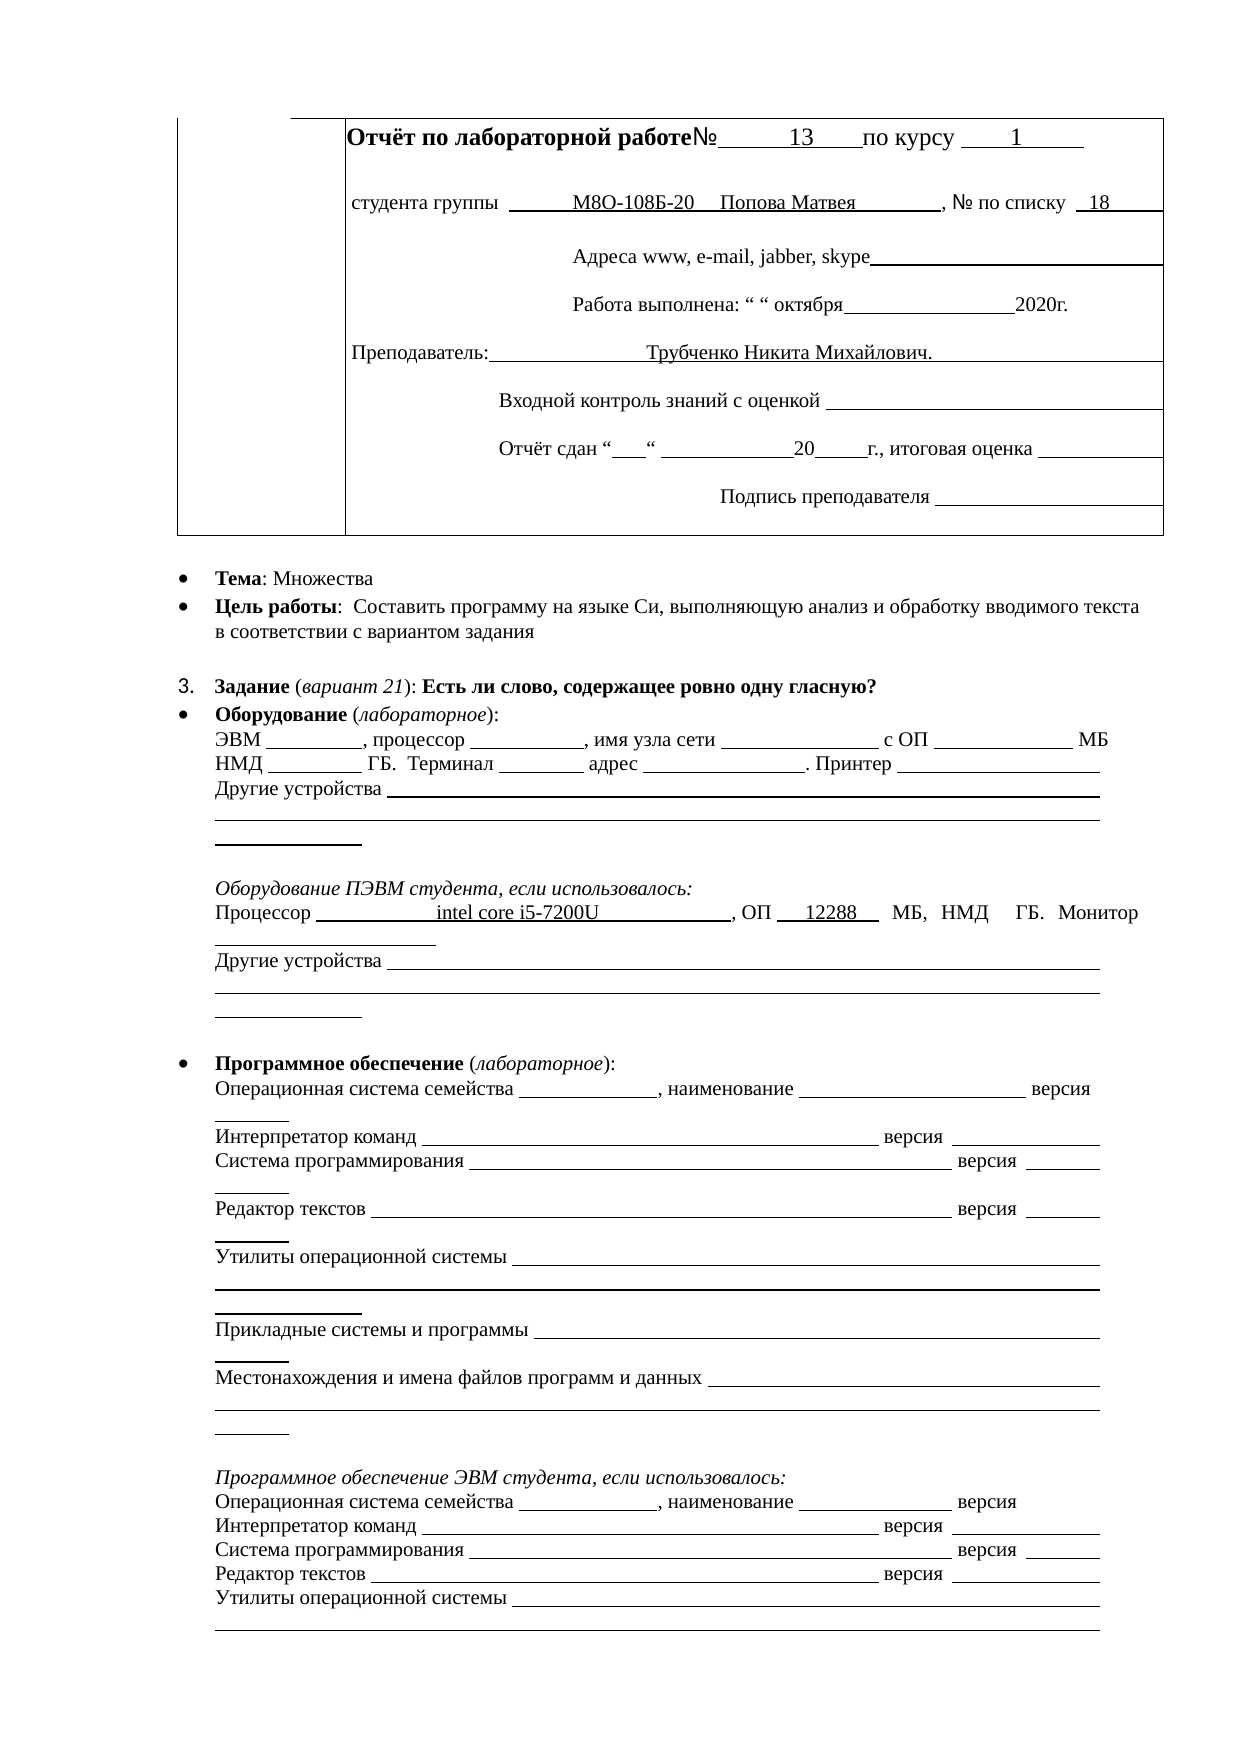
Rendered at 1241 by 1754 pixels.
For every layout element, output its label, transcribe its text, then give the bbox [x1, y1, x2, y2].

table_header Отчёт по лабораторной работе№ 13 по курсу 1 ­ студента группы М8О-108Б-20 Попова Матвея , № по списку 18 Адреса www, e-mail, jabber, skype Работа выполнена: “ “ октября 2020г. Преподаватель: Трубченко Никита Михайлович. Входной контроль знаний с оценкой Отчёт сдан “ “ 20 г., итоговая оценка Подпись преподавателя [346, 119, 1163, 534]
table_header [178, 119, 345, 534]
text Редактор текстов версия [215, 1196, 1152, 1244]
list Программное обеспечение (лабораторное): [177, 1048, 1152, 1076]
text Система программирования версия [215, 1537, 1152, 1561]
text Операционная система семейства , наименование версия [215, 1489, 1152, 1513]
text Процессор intel core i5-7200U , ОП 12288 МБ, НМД ГБ. Монитор [215, 900, 1152, 948]
text Программное обеспечение ЭВМ студента, если использовалось: [215, 1465, 1152, 1489]
list Задание (вариант 21): Есть ли слово, содержащее ровно одну гласную? [177, 671, 1152, 699]
text Интерпретатор команд версия [215, 1513, 1152, 1537]
text Оборудование ПЭВМ студента, если использовалось: [215, 876, 1152, 900]
text Другие устройства [215, 775, 1152, 848]
text Прикладные системы и программы [215, 1317, 1152, 1365]
text Другие устройства [215, 948, 1152, 1020]
text Редактор текстов версия [215, 1561, 1152, 1585]
text Утилиты операционной системы [215, 1585, 1152, 1633]
list Тема: Множества [177, 563, 1152, 591]
text Система программирования версия [215, 1148, 1152, 1196]
text ЭВМ , процессор , имя узла сети с ОП МБ [215, 727, 1152, 751]
text Утилиты операционной системы [215, 1244, 1152, 1317]
text Интерпретатор команд версия [215, 1124, 1152, 1148]
list Оборудование (лабораторное): [177, 699, 1152, 727]
text Местонахождения и имена файлов программ и данных [215, 1365, 1152, 1437]
text Операционная система семейства , наименование версия [215, 1076, 1152, 1124]
text НМД ГБ. Терминал адрес . Принтер [215, 751, 1152, 775]
list Цель работы: Составить программу на языке Си, выполняющую анализ и обработку вводимого текста в соответствии с вариантом задания [177, 591, 1152, 643]
